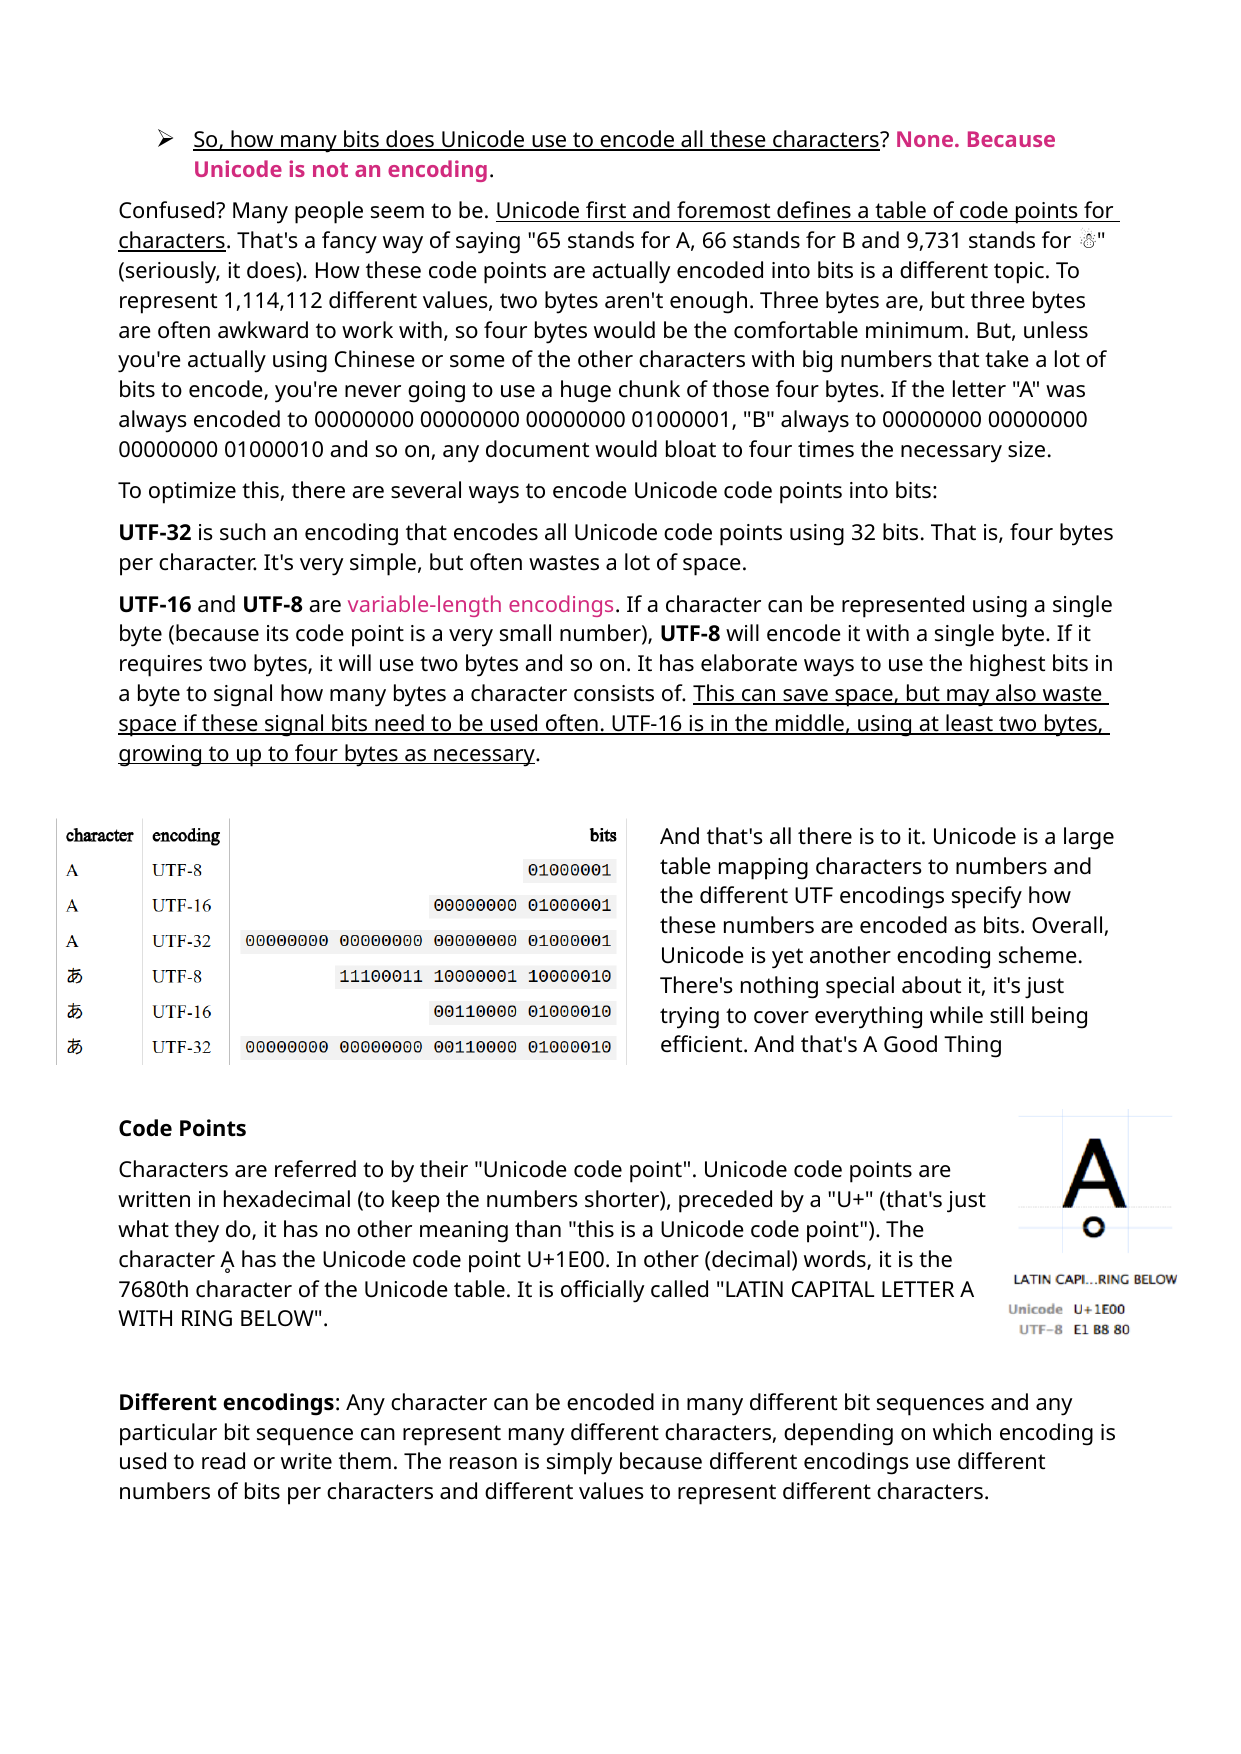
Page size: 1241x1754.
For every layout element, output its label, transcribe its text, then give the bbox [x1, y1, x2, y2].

text Different encodings: Any character can be encoded in many different bit sequences and any particular bit sequence can represent many different characters, depending on which encoding is used to read or write them. The reason is simply because different encodings use different numbers of bits per characters and different values to represent different characters. [118, 1387, 1122, 1506]
text And that's all there is to it. Unicode is a large table mapping characters to numbers and the different UTF encodings specify how these numbers are encoded as bits. Overall, Unicode is yet another encoding scheme. There's nothing special about it, it's just trying to cover everything while still being efficient. And that's A Good Thing [630, 821, 1122, 1059]
text Confused? Many people seem to be. Unicode first and foremost defines a table of code points for characters. That's a fancy way of saying "65 stands for A, 66 stands for B and 9,731 stands for ☃" (seriously, it does). How these code points are actually encoded into bits is a different topic. To represent 1,114,112 different values, two bytes aren't enough. Three bytes are, but three bytes are often awkward to work with, so four bytes would be the comfortable minimum. But, unless you're actually using Chinese or some of the other characters with big numbers that take a lot of bits to encode, you're never going to use a huge chunk of those four bytes. If the letter "A" was always encoded to 00000000 00000000 00000000 01000001, "B" always to 00000000 00000000 00000000 01000010 and so on, any document would bloat to four times the necessary size. [118, 196, 1122, 464]
picture [51, 815, 630, 1069]
list So, how many bits does Unicode use to encode all these characters? None. Because Unicode is not an encoding. [156, 124, 1122, 184]
text UTF-16 and UTF-8 are variable-length encodings. If a character can be represented using a single byte (because its code point is a very small number), UTF-8 will encode it with a single byte. If it requires two bytes, it will use two bytes and so on. It has elaborate ways to use the highest bits in a byte to signal how many bytes a character consists of. This can save space, but may also waste space if these signal bits need to be used often. UTF-16 is in the middle, using at least two bytes, growing to up to four bytes as necessary. [118, 589, 1122, 767]
text To optimize this, there are several ways to encode Unicode code points into bits: [118, 476, 1122, 505]
picture [1007, 1109, 1179, 1341]
text UTF-32 is such an encoding that encodes all Unicode code points using 32 bits. That is, four bytes per character. It's very simple, but often wastes a lot of space. [118, 517, 1122, 577]
text Characters are referred to by their "Unicode code point". Unicode code points are written in hexadecimal (to keep the numbers shorter), preceded by a "U+" (that's just what they do, it has no other meaning than "this is a Unicode code point"). The character Ḁ has the Unicode code point U+1E00. In other (decimal) words, it is the 7680th character of the Unicode table. It is officially called "LATIN CAPITAL LETTER A WITH RING BELOW". [118, 1154, 1007, 1333]
text Code Points [118, 1113, 1007, 1143]
